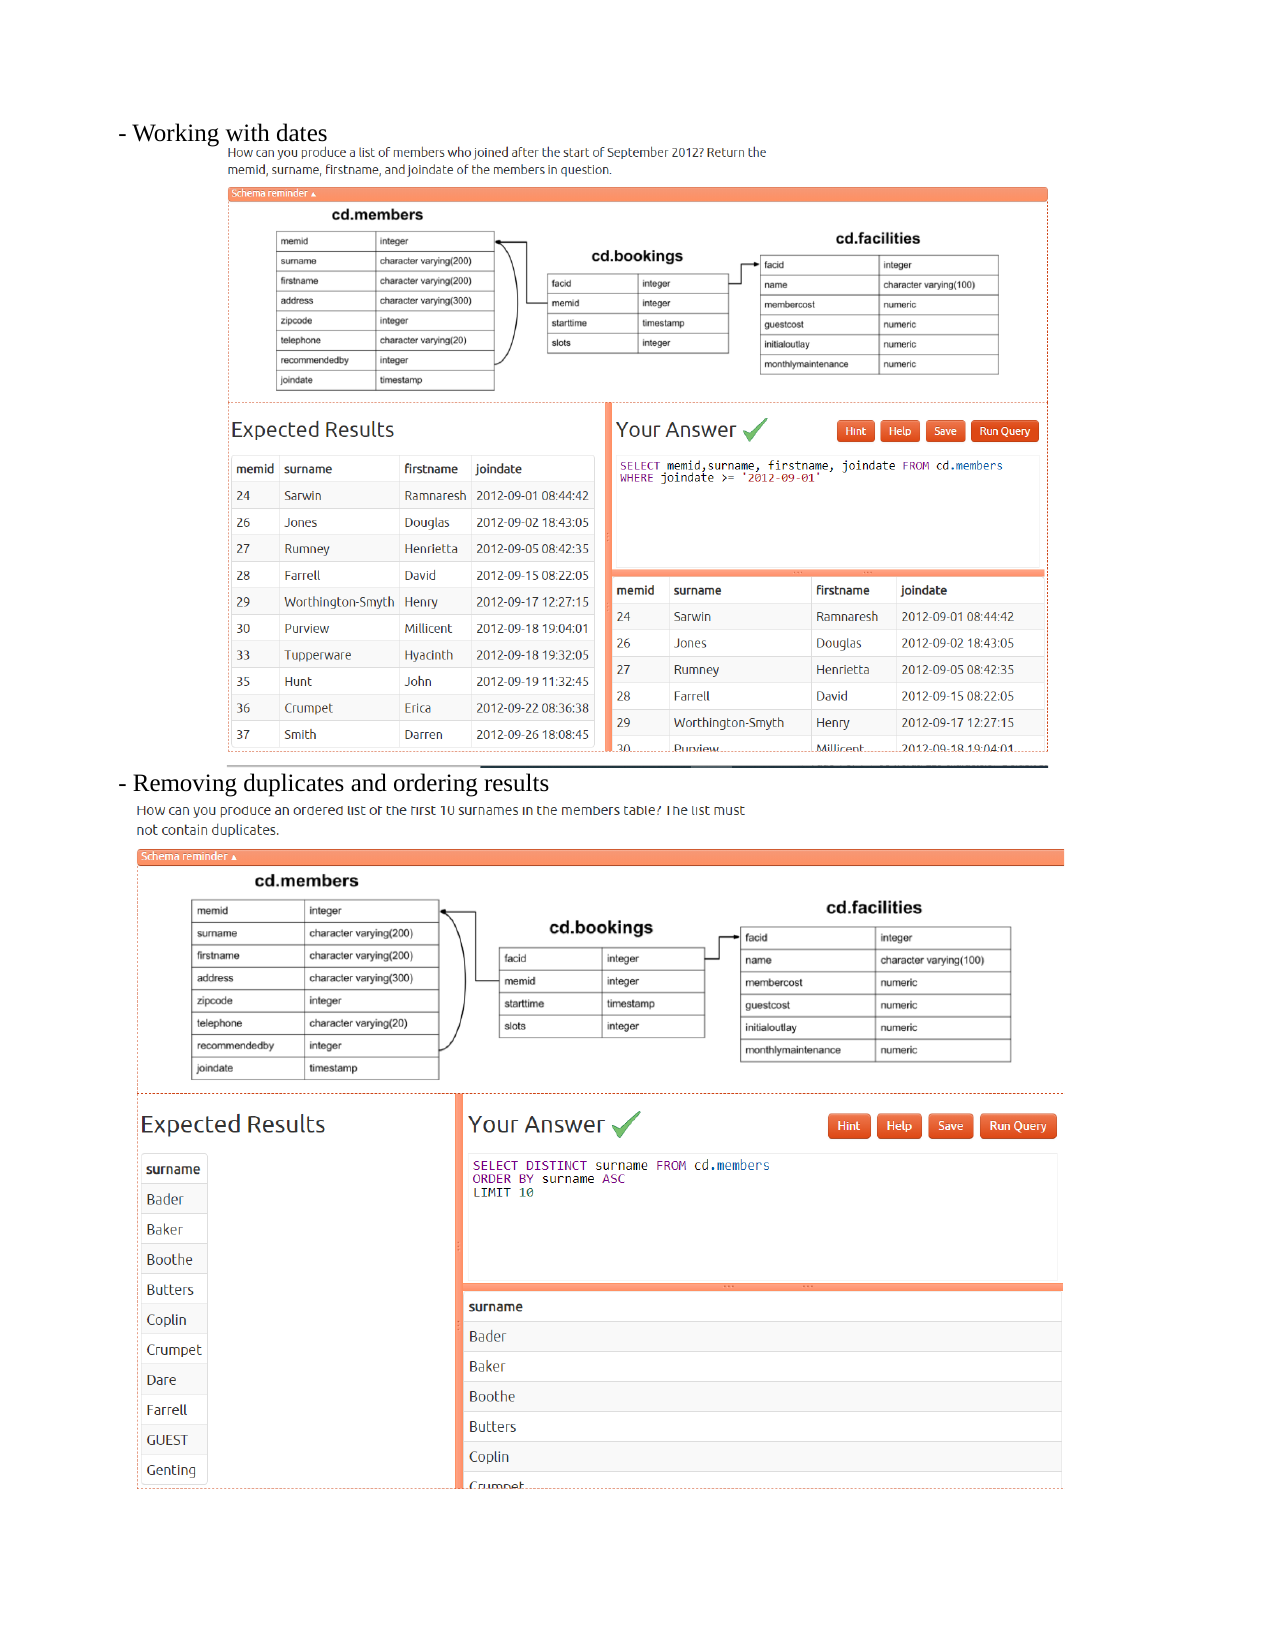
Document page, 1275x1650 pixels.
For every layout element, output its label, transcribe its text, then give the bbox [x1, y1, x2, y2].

picture [226, 146, 1049, 768]
text - Working with dates [118, 118, 1157, 147]
picture [134, 806, 1065, 1489]
text - Removing duplicates and ordering results [118, 147, 1157, 796]
